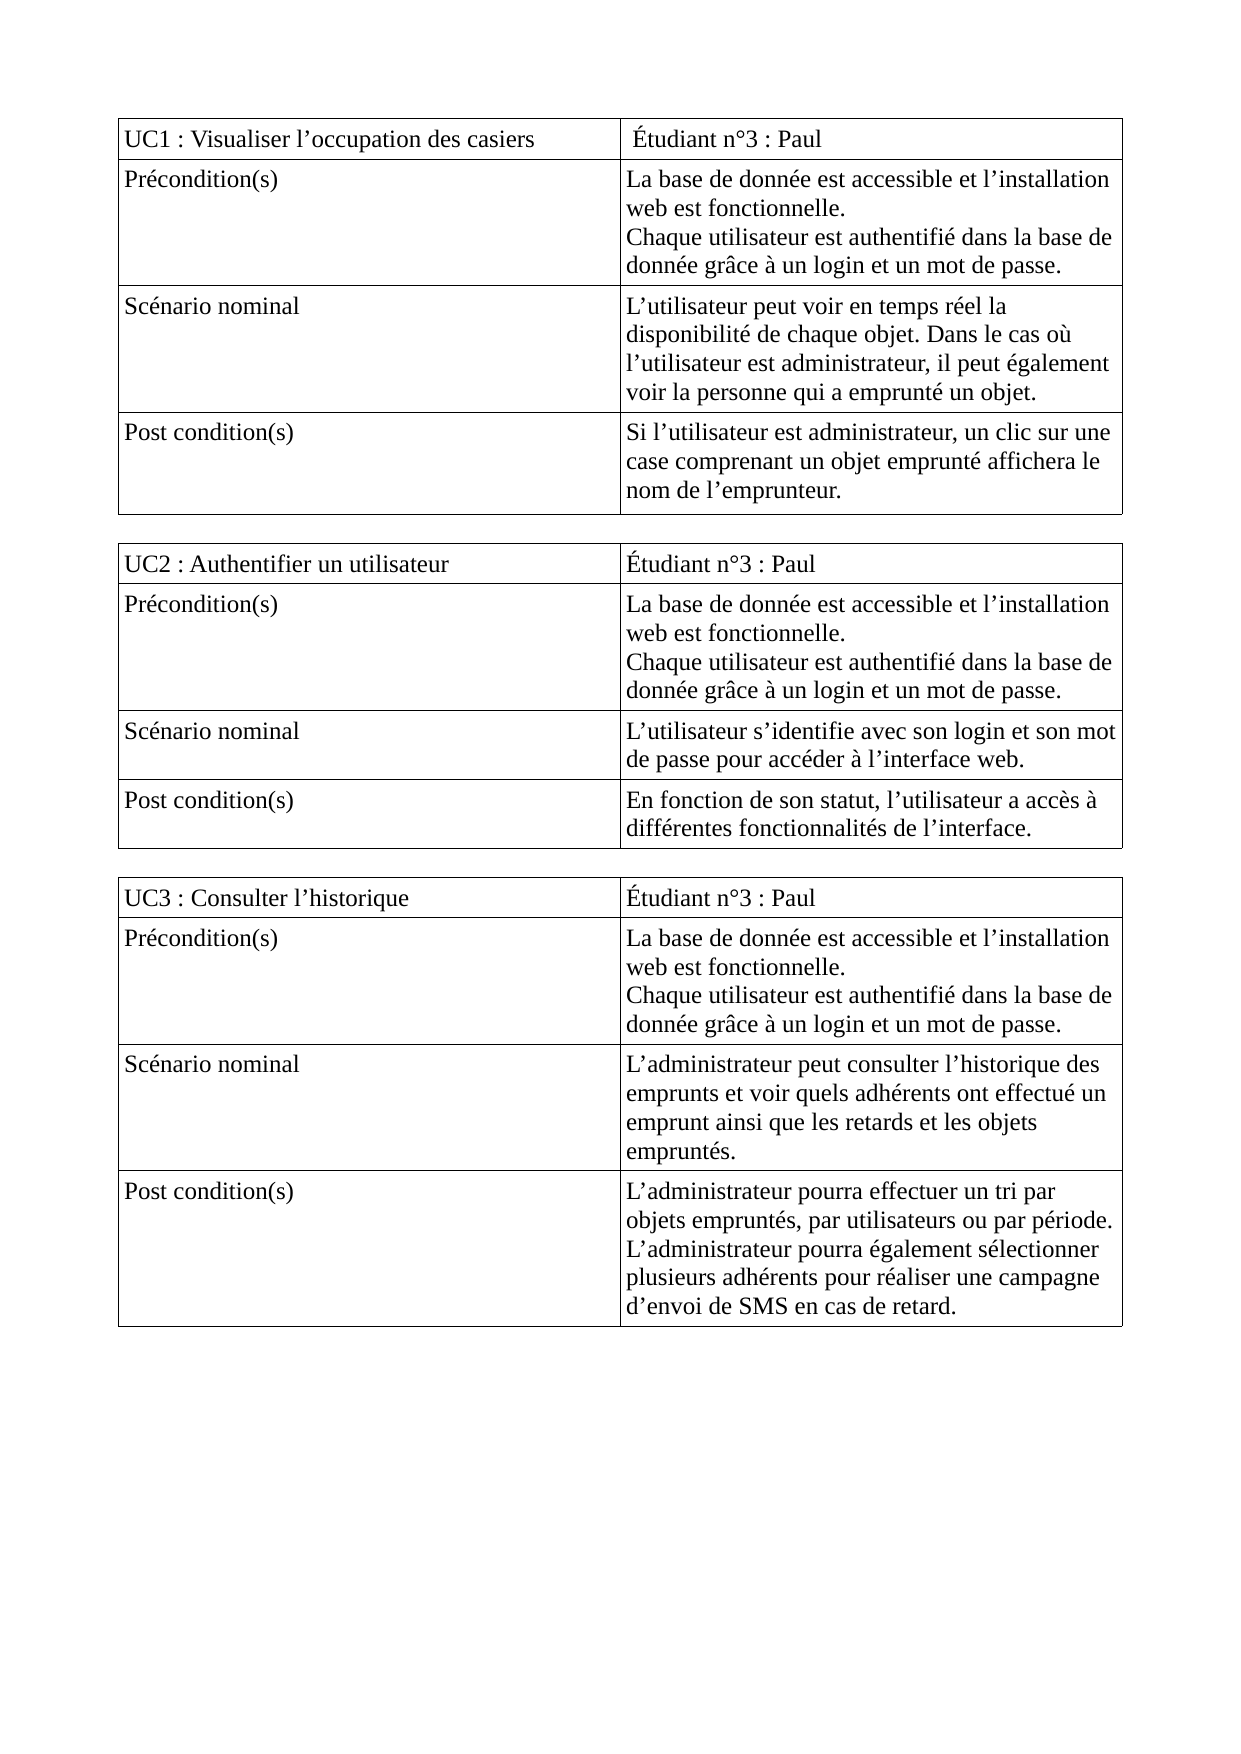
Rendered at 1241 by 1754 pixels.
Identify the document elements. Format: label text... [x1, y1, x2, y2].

table_header Étudiant n°3 : Paul [621, 878, 1122, 917]
table_cell Scénario nominal [119, 711, 620, 779]
table_cell La base de donnée est accessible et l’installation web est fonctionnelle. Chaque utilisateur est authentifié dans la base de donnée grâce à un login et un mot de passe. [621, 584, 1122, 710]
table_cell Post condition(s) [119, 1171, 620, 1326]
table_cell Précondition(s) [119, 160, 620, 285]
table_cell Précondition(s) [119, 584, 620, 710]
table_cell En fonction de son statut, l’utilisateur a accès à différentes fonctionnalités de l’interface. [621, 780, 1122, 848]
table_cell L’administrateur pourra effectuer un tri par objets empruntés, par utilisateurs ou par période. L’administrateur pourra également sélectionner plusieurs adhérents pour réaliser une campagne d’envoi de SMS en cas de retard. [621, 1171, 1122, 1326]
table_cell La base de donnée est accessible et l’installation web est fonctionnelle. Chaque utilisateur est authentifié dans la base de donnée grâce à un login et un mot de passe. [621, 918, 1122, 1044]
table_cell L’utilisateur s’identifie avec son login et son mot de passe pour accéder à l’interface web. [621, 711, 1122, 779]
table_header UC3 : Consulter l’historique [119, 878, 620, 917]
table_header Étudiant n°3 : Paul [621, 119, 1122, 158]
table_cell L’utilisateur peut voir en temps réel la disponibilité de chaque objet. Dans le cas où l’utilisateur est administrateur, il peut également voir la personne qui a emprunté un objet. [621, 286, 1122, 412]
table_cell Post condition(s) [119, 780, 620, 848]
table_cell L’administrateur peut consulter l’historique des emprunts et voir quels adhérents ont effectué un emprunt ainsi que les retards et les objets empruntés. [621, 1045, 1122, 1170]
table_cell Scénario nominal [119, 286, 620, 412]
table_cell Si l’utilisateur est administrateur, un clic sur une case comprenant un objet emprunté affichera le nom de l’emprunteur. [621, 413, 1122, 514]
table_header UC1 : Visualiser l’occupation des casiers [119, 119, 620, 158]
table_cell Post condition(s) [119, 413, 620, 514]
table_cell Précondition(s) [119, 918, 620, 1044]
table_header Étudiant n°3 : Paul [621, 544, 1122, 583]
table_header UC2 : Authentifier un utilisateur [119, 544, 620, 583]
table_cell La base de donnée est accessible et l’installation web est fonctionnelle. Chaque utilisateur est authentifié dans la base de donnée grâce à un login et un mot de passe. [621, 160, 1122, 285]
table_cell Scénario nominal [119, 1045, 620, 1170]
